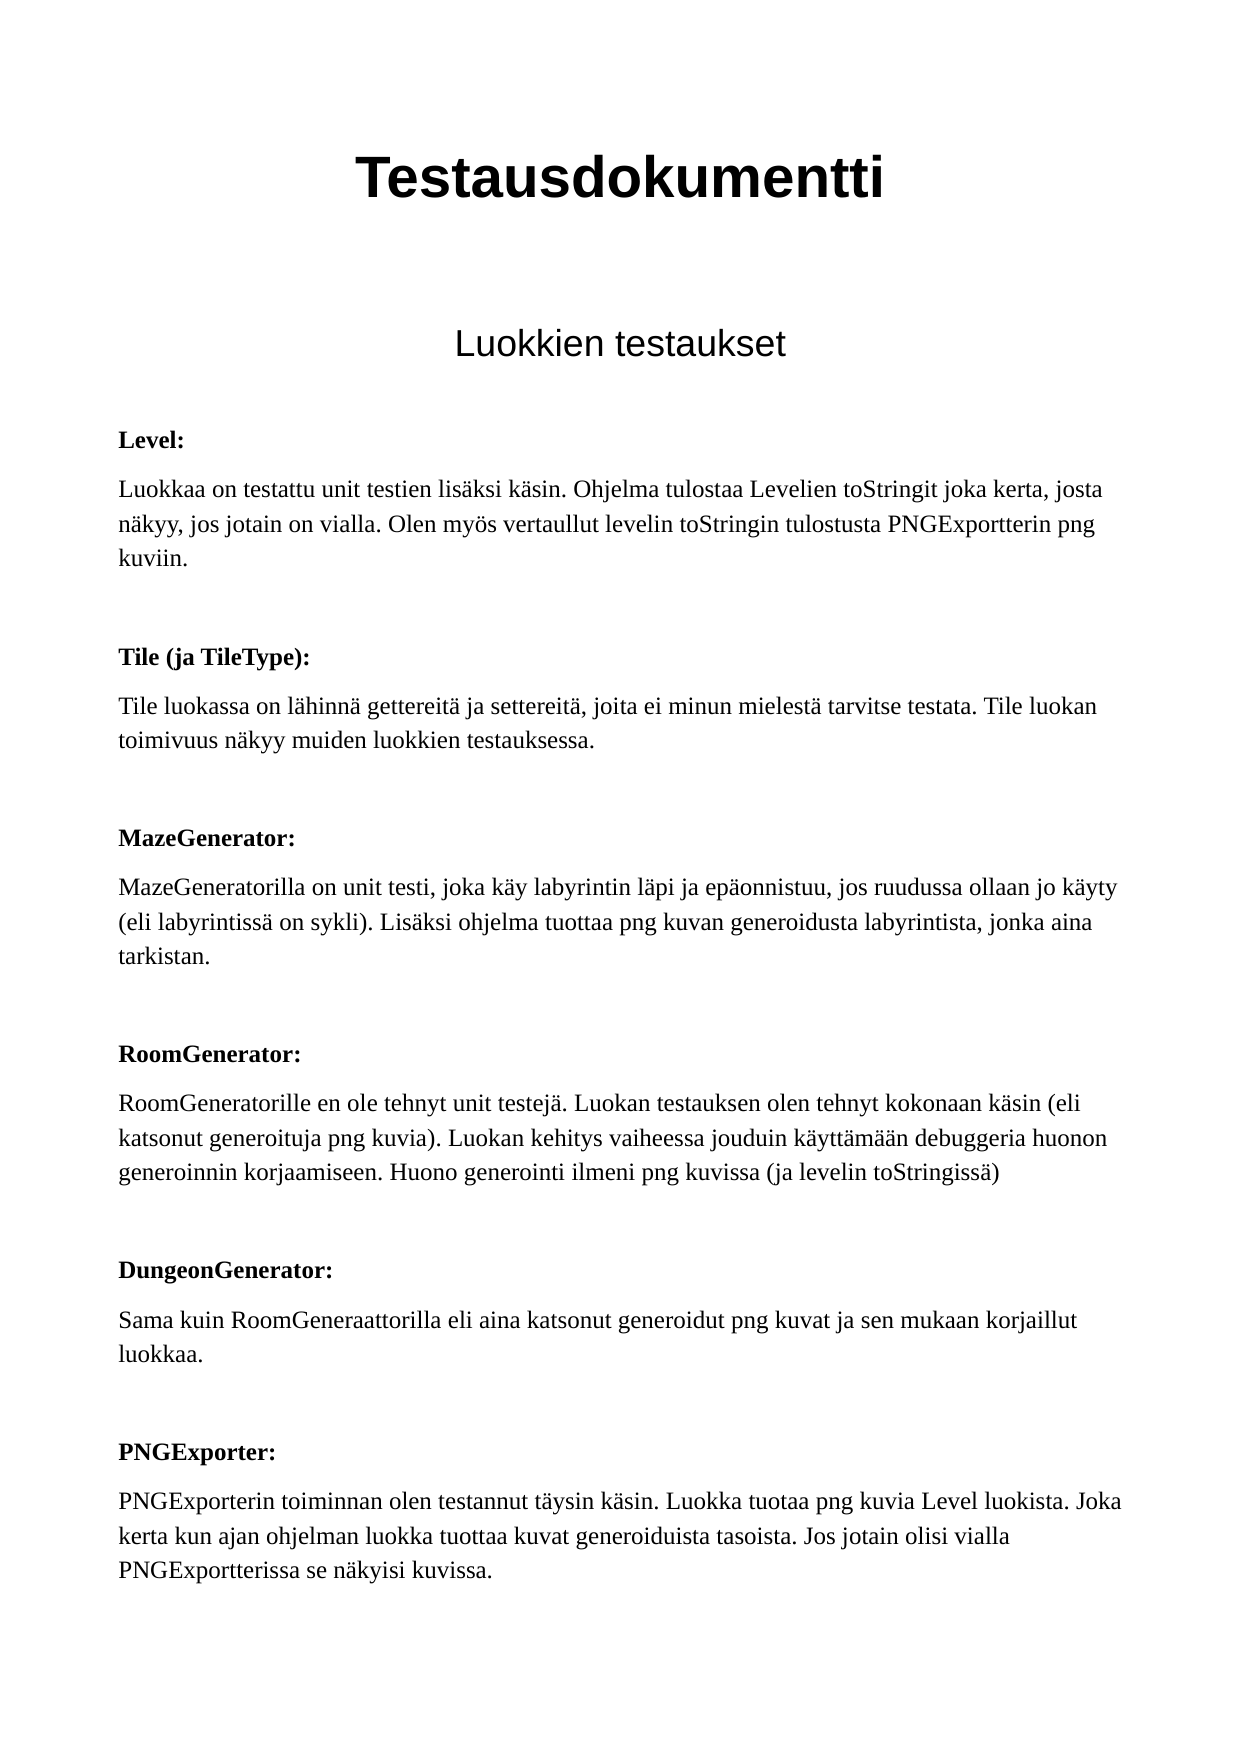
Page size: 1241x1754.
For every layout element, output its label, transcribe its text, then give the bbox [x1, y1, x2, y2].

text MazeGenerator: [118, 823, 1122, 852]
text Tile (ja TileType): [118, 642, 1122, 670]
text Level: [118, 426, 1122, 454]
text Luokkaa on testattu unit testien lisäksi käsin. Ohjelma tulostaa Levelien toStringit joka kerta, josta näkyy, jos jotain on vialla. Olen myös vertaullut levelin toStringin tulostusta PNGExportterin png kuviin. [118, 474, 1122, 572]
text RoomGeneratorille en ole tehnyt unit testejä. Luokan testauksen olen tehnyt kokonaan käsin (eli katsonut generoituja png kuvia). Luokan kehitys vaiheessa jouduin käyttämään debuggeria huonon generoinnin korjaamiseen. Huono generointi ilmeni png kuvissa (ja levelin toStringissä) [118, 1088, 1122, 1186]
text Tile luokassa on lähinnä gettereitä ja settereitä, joita ei minun mielestä tarvitse testata. Tile luokan toimivuus näkyy muiden luokkien testauksessa. [118, 691, 1122, 754]
title Testausdokumentti [118, 143, 1122, 210]
text PNGExporter: [118, 1437, 1122, 1466]
text PNGExporterin toiminnan olen testannut täysin käsin. Luokka tuotaa png kuvia Level luokista. Joka kerta kun ajan ohjelman luokka tuottaa kuvat generoiduista tasoista. Jos jotain olisi vialla PNGExportterissa se näkyisi kuvissa. [118, 1486, 1122, 1584]
text DungeonGenerator: [118, 1256, 1122, 1284]
text RoomGenerator: [118, 1039, 1122, 1068]
text MazeGeneratorilla on unit testi, joka käy labyrintin läpi ja epäonnistuu, jos ruudussa ollaan jo käyty (eli labyrintissä on sykli). Lisäksi ohjelma tuottaa png kuvan generoidusta labyrintista, jonka aina tarkistan. [118, 872, 1122, 970]
text Sama kuin RoomGeneraattorilla eli aina katsonut generoidut png kuvat ja sen mukaan korjaillut luokkaa. [118, 1305, 1122, 1368]
subtitle Luokkien testaukset [118, 321, 1122, 364]
